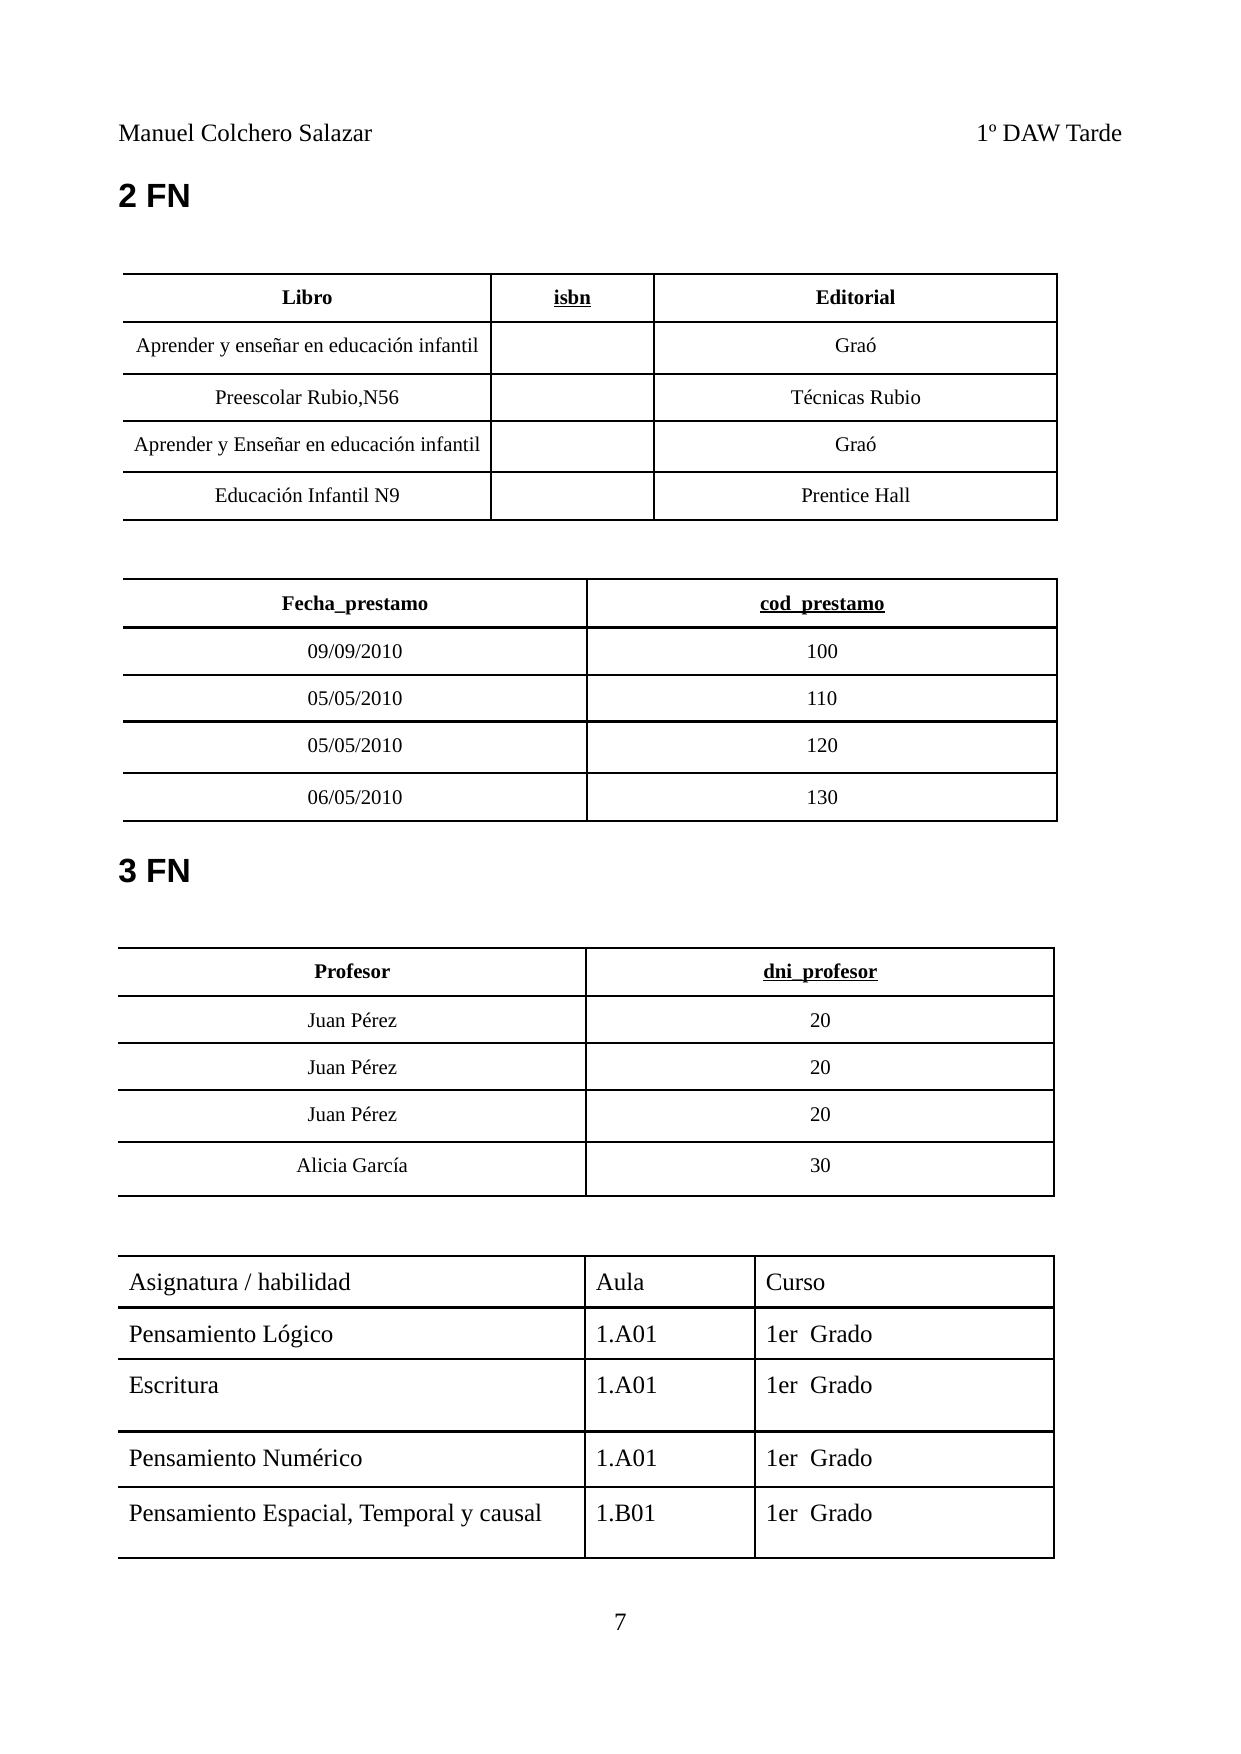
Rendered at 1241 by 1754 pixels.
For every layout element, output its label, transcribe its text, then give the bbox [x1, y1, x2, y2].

table_cell 1er Grado [756, 1433, 1053, 1486]
table_cell 1er Grado [756, 1309, 1053, 1358]
table_header Profesor [118, 949, 585, 995]
table_cell 05/05/2010 [123, 676, 586, 720]
table_cell Prentice Hall [655, 473, 1056, 518]
table_cell Juan Pérez [118, 1044, 585, 1089]
table_cell Aprender y enseñar en educación infantil [123, 323, 490, 372]
table_header Asignatura / habilidad [118, 1257, 584, 1306]
subtitle 3 FN [118, 851, 1122, 889]
table_cell Aprender y Enseñar en educación infantil [123, 422, 490, 471]
table_cell 1.B01 [586, 1488, 754, 1557]
table_cell [492, 375, 653, 419]
table_cell Pensamiento Espacial, Temporal y causal [118, 1488, 584, 1557]
table_cell Técnicas Rubio [655, 375, 1056, 419]
table_cell 20 [587, 1091, 1053, 1141]
table_cell 20 [587, 997, 1053, 1042]
table_cell [492, 473, 653, 518]
table_cell [492, 323, 653, 372]
table_cell 30 [587, 1143, 1053, 1195]
table_header Curso [756, 1257, 1053, 1306]
table_cell Juan Pérez [118, 997, 585, 1042]
table_cell 1er Grado [756, 1360, 1053, 1430]
table_header cod_prestamo [588, 580, 1056, 626]
table_cell 09/09/2010 [123, 629, 586, 673]
table_cell 1.A01 [586, 1309, 754, 1358]
table_cell 1.A01 [586, 1433, 754, 1486]
table_cell Preescolar Rubio,N56 [123, 375, 490, 419]
table_cell 1.A01 [586, 1360, 754, 1430]
table_header Editorial [655, 275, 1056, 321]
table_cell 20 [587, 1044, 1053, 1089]
table_header dni_profesor [587, 949, 1053, 995]
table_cell 05/05/2010 [123, 723, 586, 772]
table_cell [492, 422, 653, 471]
table_cell 110 [588, 676, 1056, 720]
table_cell Juan Pérez [118, 1091, 585, 1141]
table_cell Pensamiento Numérico [118, 1433, 584, 1486]
table_header Aula [586, 1257, 754, 1306]
table_cell 130 [588, 774, 1056, 820]
table_cell 120 [588, 723, 1056, 772]
table_cell 1er Grado [756, 1488, 1053, 1557]
table_cell 06/05/2010 [123, 774, 586, 820]
table_cell Alicia García [118, 1143, 585, 1195]
table_cell Pensamiento Lógico [118, 1309, 584, 1358]
table_cell Educación Infantil N9 [123, 473, 490, 518]
table_cell Graó [655, 422, 1056, 471]
table_cell Escritura [118, 1360, 584, 1430]
table_header Fecha_prestamo [123, 580, 586, 626]
subtitle 2 FN [118, 176, 1122, 215]
table_cell 100 [588, 629, 1056, 673]
table_header Libro [123, 275, 490, 321]
table_cell Graó [655, 323, 1056, 372]
table_header isbn [492, 275, 653, 321]
